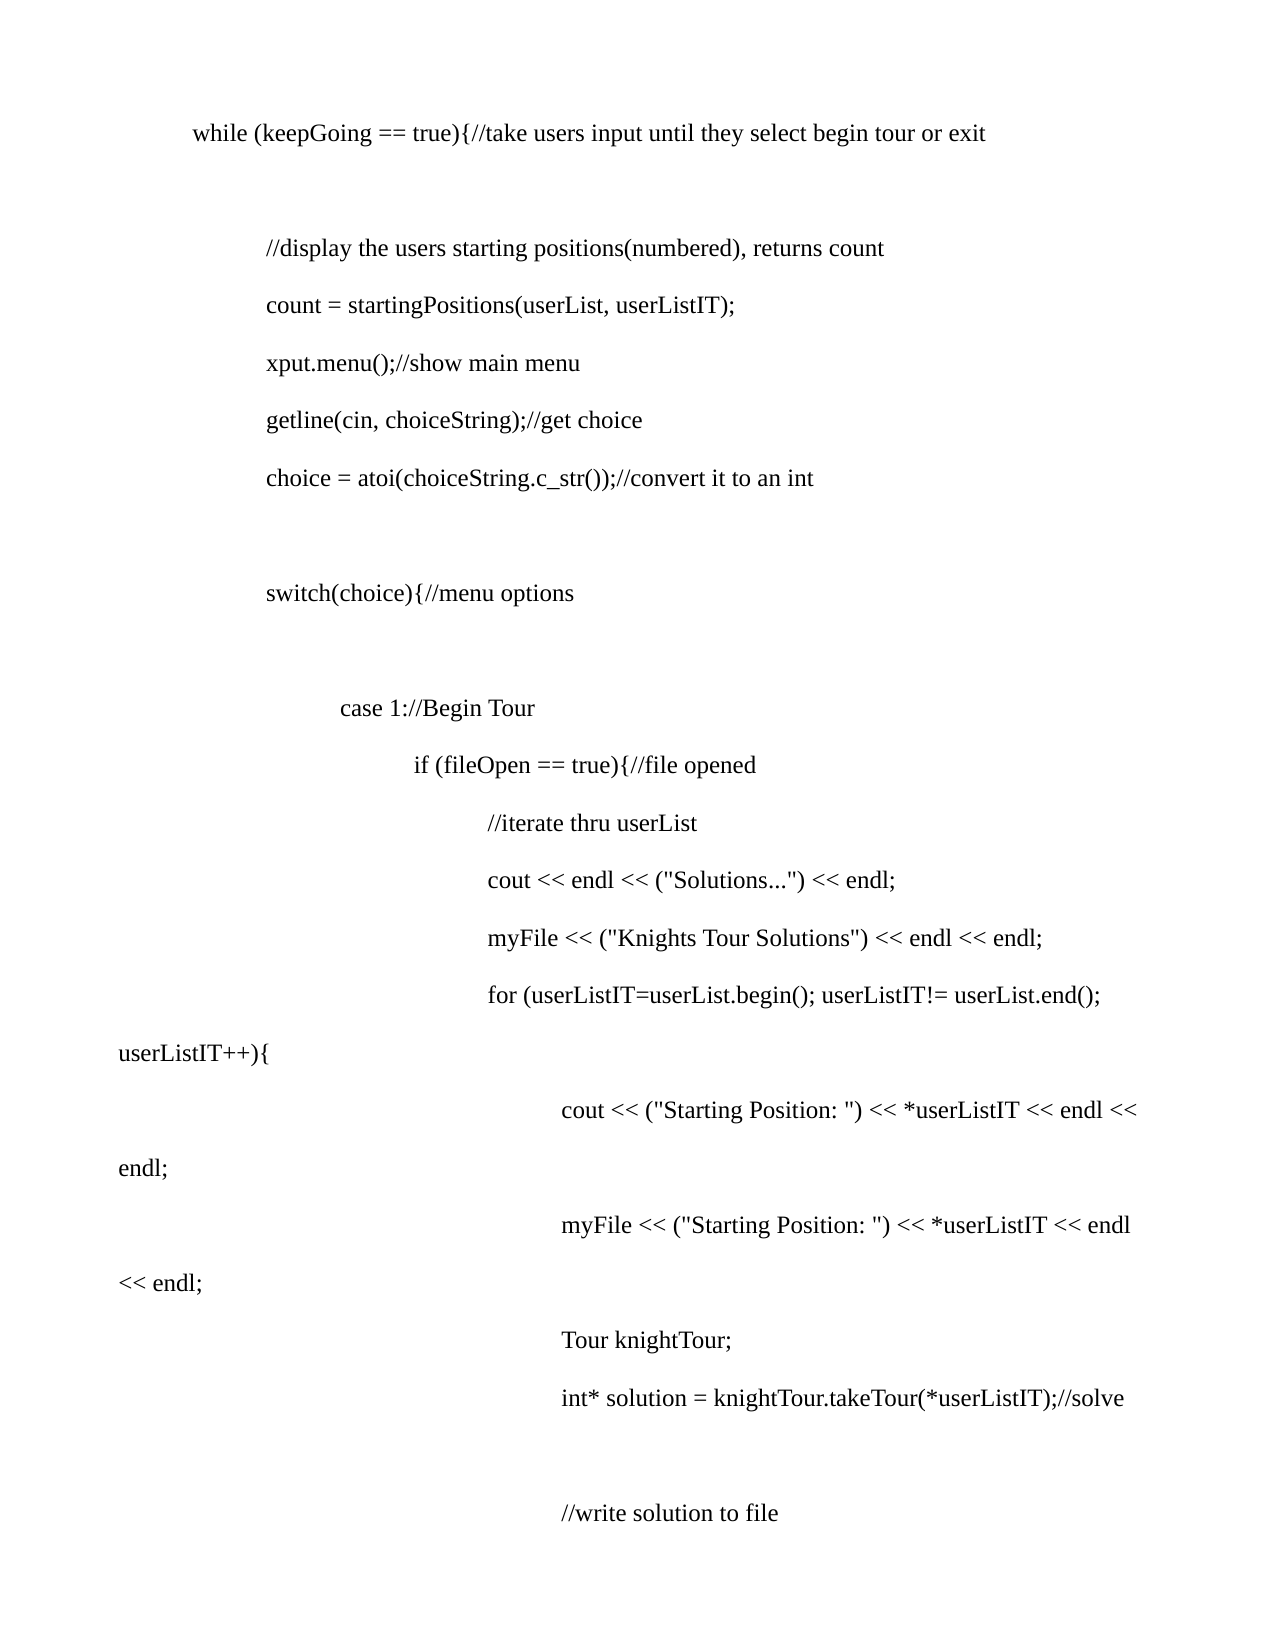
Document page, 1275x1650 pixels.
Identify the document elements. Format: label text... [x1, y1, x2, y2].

text if (fileOpen == true){//file opened [118, 751, 1157, 779]
text choice = atoi(choiceString.c_str());//convert it to an int [118, 463, 1157, 492]
text while (keepGoing == true){//take users input until they select begin tour or exit [118, 118, 1157, 147]
text //write solution to file [118, 1498, 1157, 1527]
text count = startingPositions(userList, userListIT); [118, 291, 1157, 319]
text int* solution = knightTour.takeTour(*userListIT);//solve [118, 1383, 1157, 1412]
text cout << endl << ("Solutions...") << endl; [118, 866, 1157, 894]
text for (userListIT=userList.begin(); userListIT!= userList.end(); userListIT++){ [118, 981, 1157, 1067]
text getline(cin, choiceString);//get choice [118, 406, 1157, 434]
text cout << ("Starting Position: ") << *userListIT << endl << endl; [118, 1096, 1157, 1182]
text myFile << ("Starting Position: ") << *userListIT << endl << endl; [118, 1211, 1157, 1297]
text switch(choice){//menu options [118, 578, 1157, 607]
text //display the users starting positions(numbered), returns count [118, 233, 1157, 262]
text //iterate thru userList [118, 808, 1157, 837]
text case 1://Begin Tour [118, 693, 1157, 722]
text myFile << ("Knights Tour Solutions") << endl << endl; [118, 923, 1157, 952]
text Tour knightTour; [118, 1326, 1157, 1354]
text xput.menu();//show main menu [118, 348, 1157, 377]
